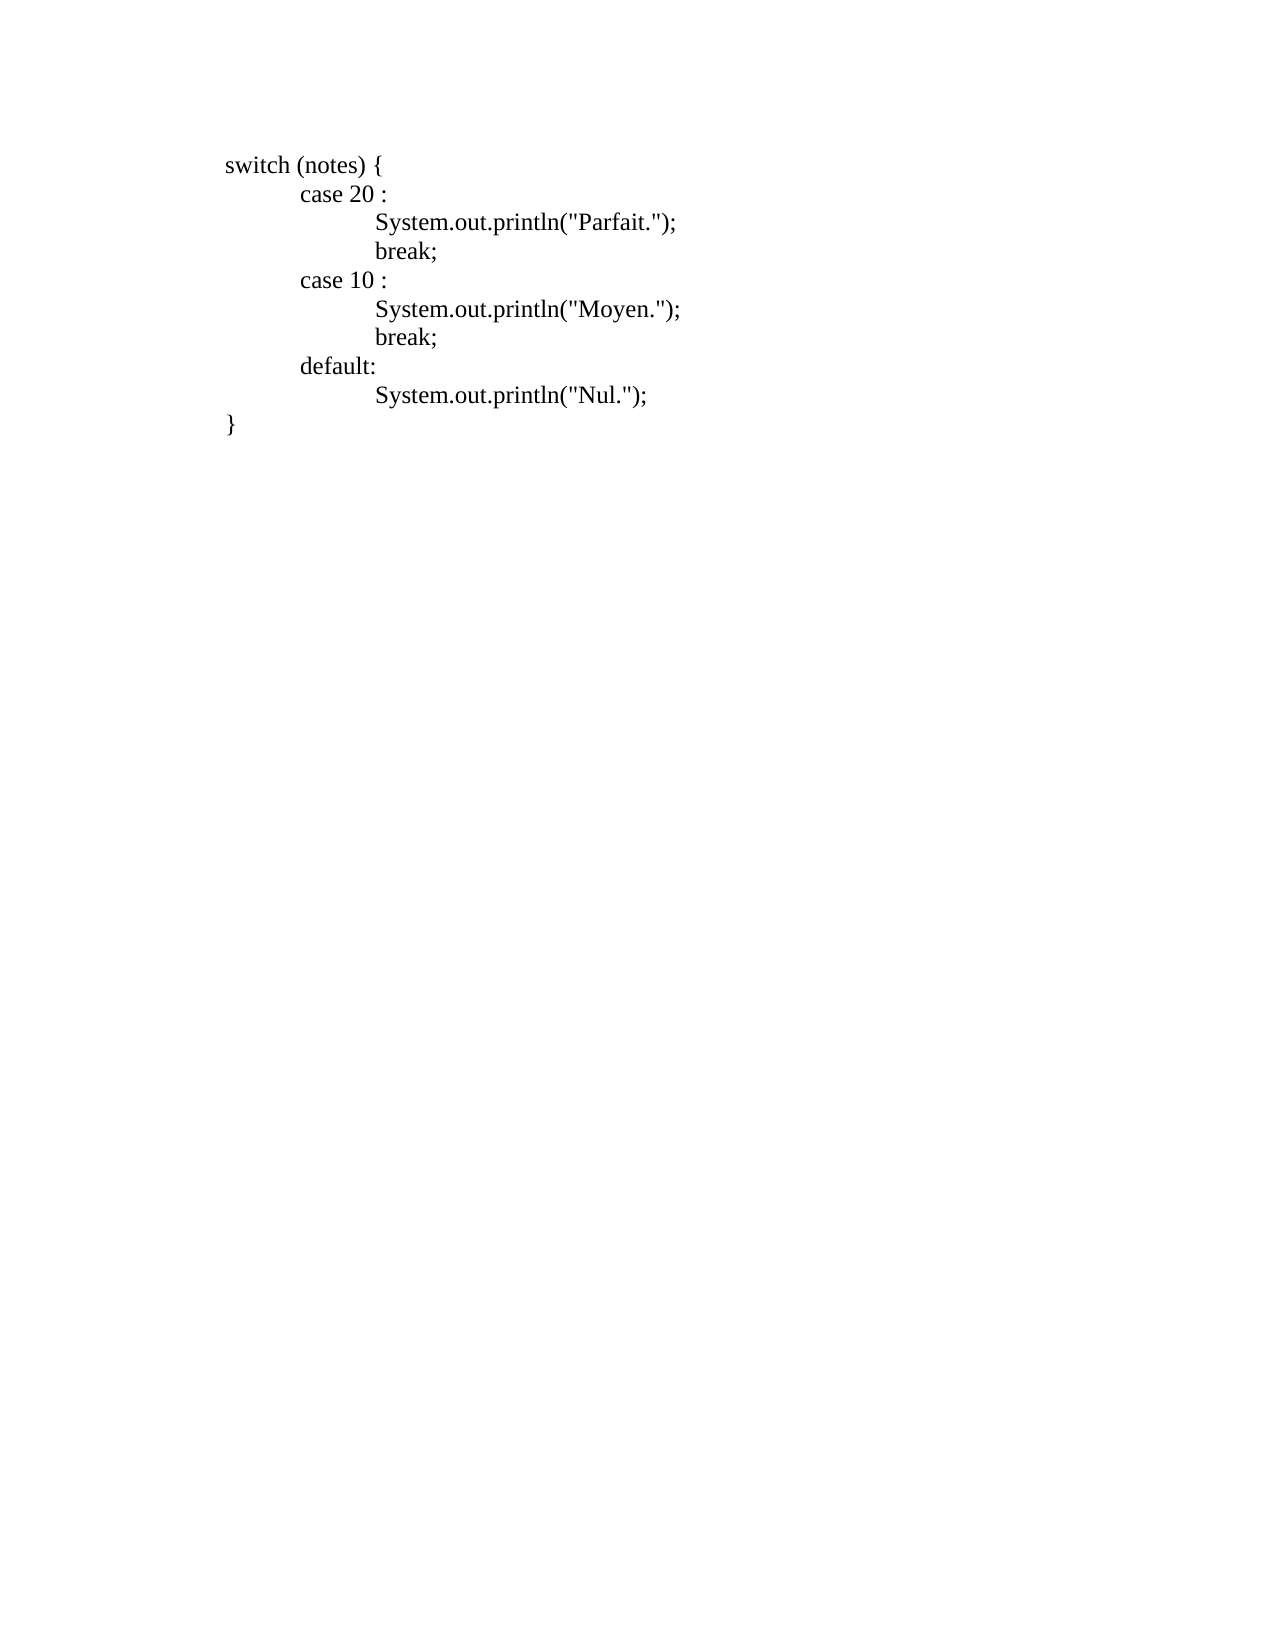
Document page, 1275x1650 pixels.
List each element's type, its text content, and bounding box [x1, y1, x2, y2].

text case 10 : [150, 265, 1125, 294]
text break; [150, 236, 1125, 265]
text case 20 : [150, 179, 1125, 207]
text System.out.println("Parfait."); [150, 207, 1125, 236]
text System.out.println("Nul."); [150, 380, 1125, 409]
text switch (notes) { [150, 150, 1125, 179]
text default: [150, 351, 1125, 380]
text } [150, 409, 1125, 437]
text break; [150, 322, 1125, 351]
text System.out.println("Moyen."); [150, 294, 1125, 322]
